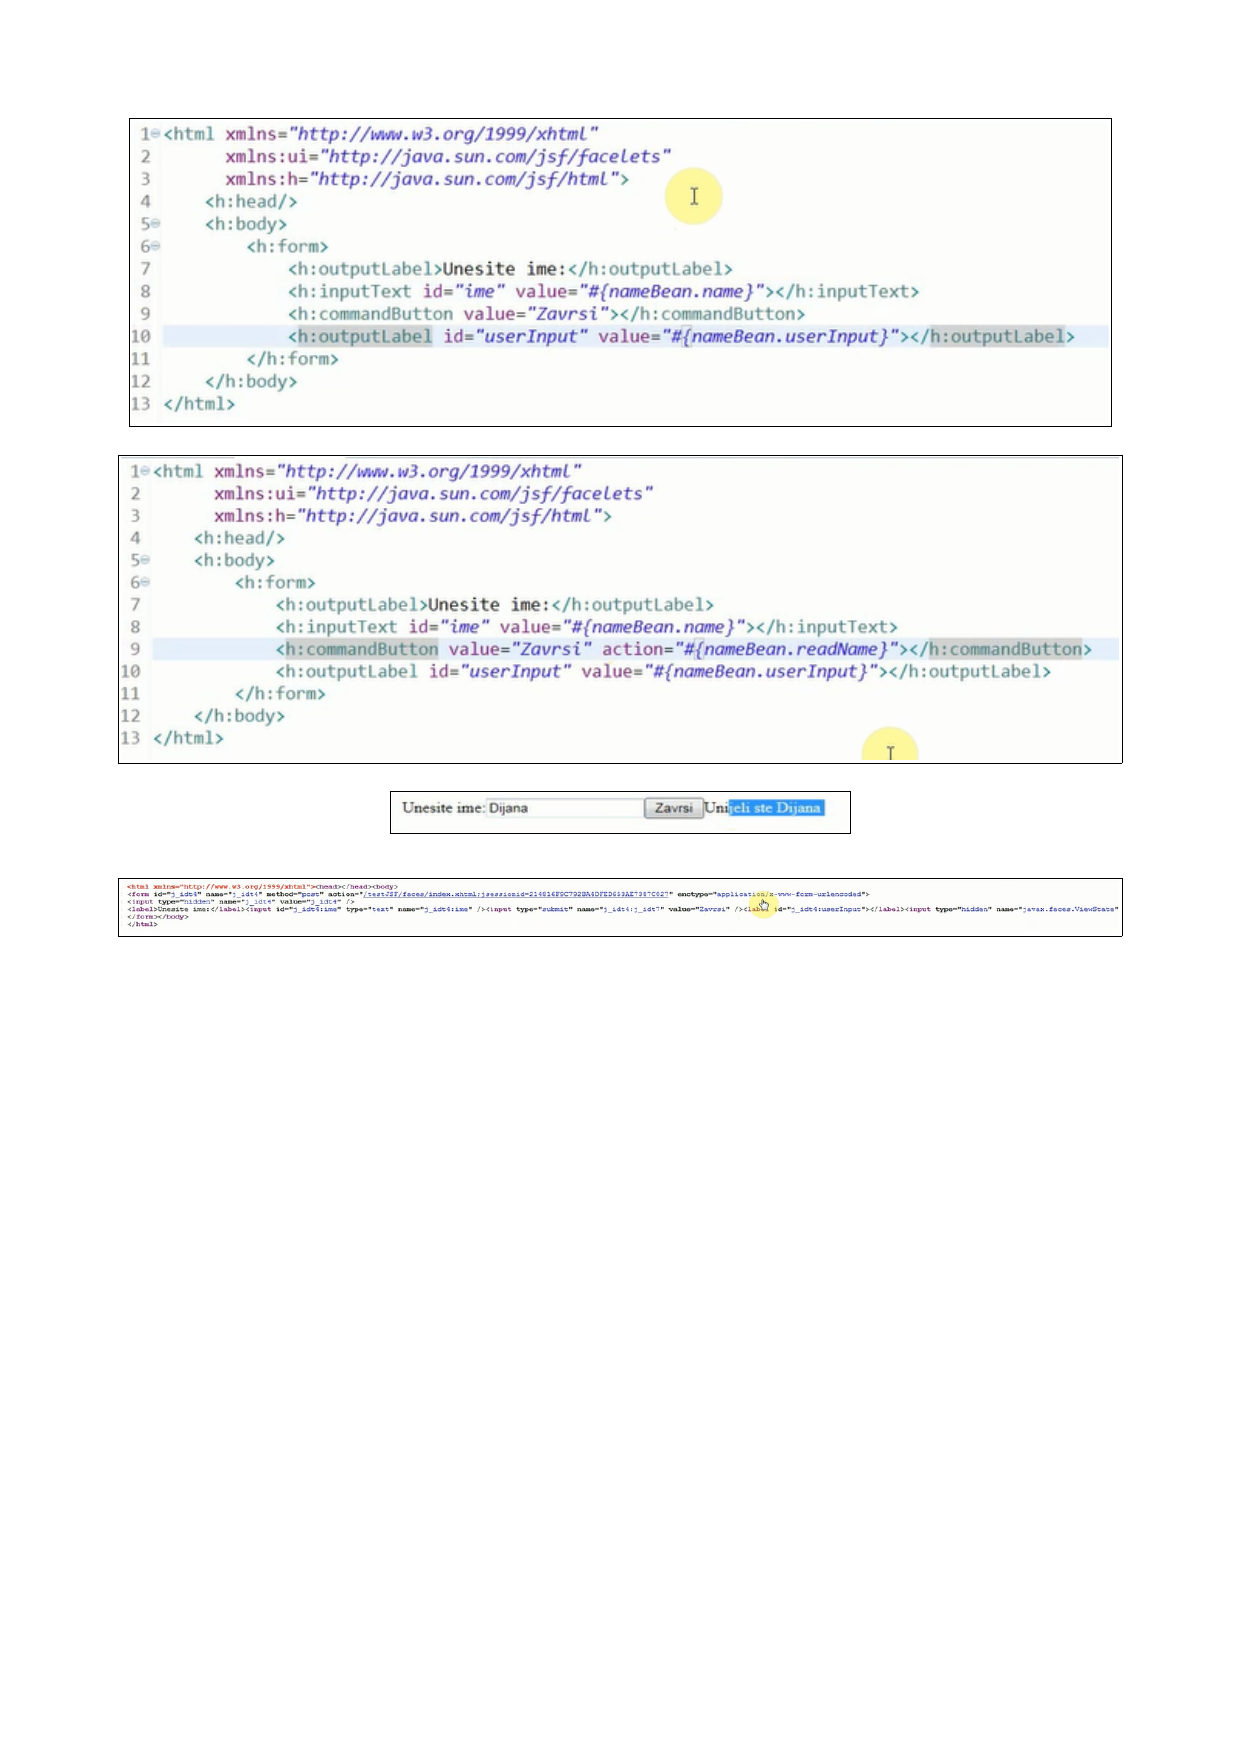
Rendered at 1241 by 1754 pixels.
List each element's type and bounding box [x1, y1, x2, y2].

picture [392, 794, 848, 831]
picture [131, 121, 1109, 423]
picture [121, 880, 1119, 933]
picture [121, 457, 1119, 760]
